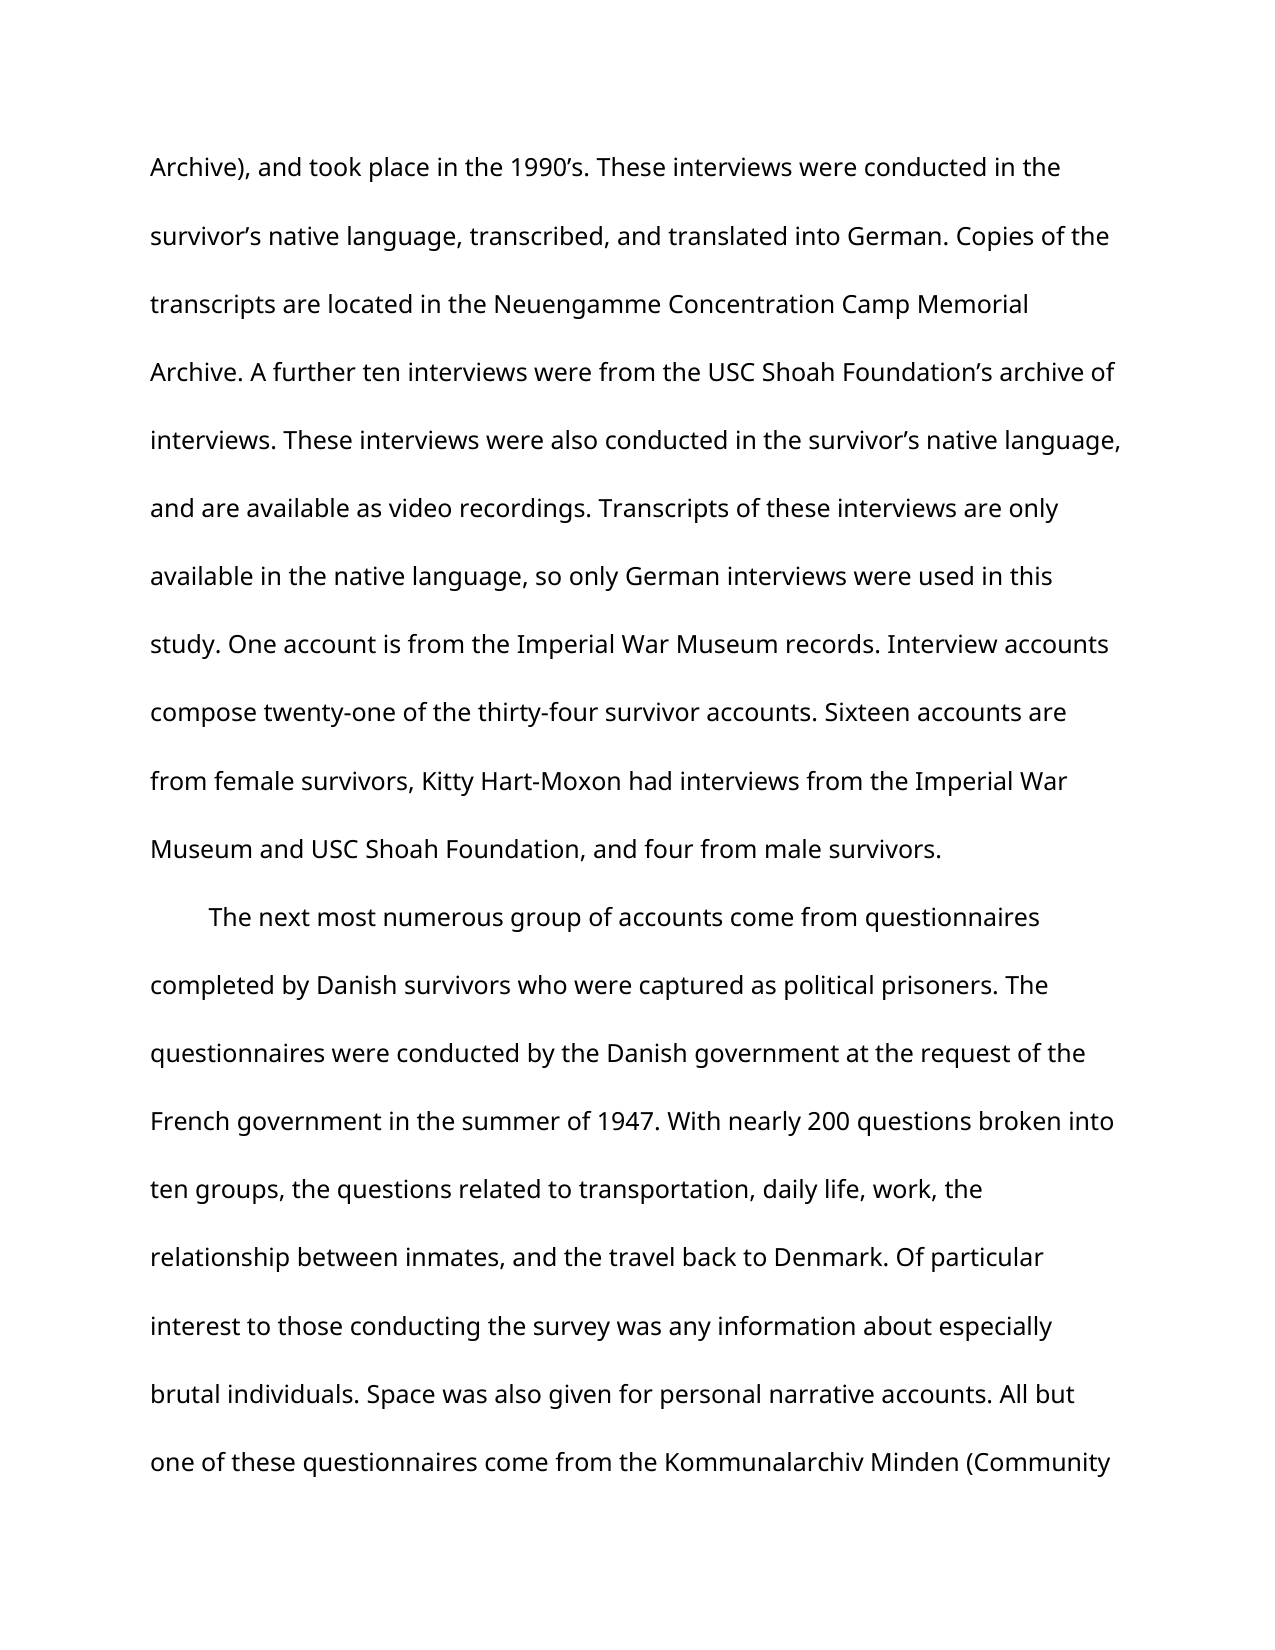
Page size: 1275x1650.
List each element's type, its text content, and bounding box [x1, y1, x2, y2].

text The next most numerous group of accounts come from questionnaires completed by Danish survivors who were captured as political prisoners. The questionnaires were conducted by the Danish government at the request of the French government in the summer of 1947. With nearly 200 questions broken into ten groups, the questions related to transportation, daily life, work, the relationship between inmates, and the travel back to Denmark. Of particular interest to those conducting the survey was any information about especially brutal individuals. Space was also given for personal narrative accounts. All but one of these questionnaires come from the Kommunalarchiv Minden (Community [150, 899, 1125, 1478]
text Archive), and took place in the 1990’s. These interviews were conducted in the survivor’s native language, transcribed, and translated into German. Copies of the transcripts are located in the Neuengamme Concentration Camp Memorial Archive. A further ten interviews were from the USC Shoah Foundation’s archive of interviews. These interviews were also conducted in the survivor’s native language, and are available as video recordings. Transcripts of these interviews are only available in the native language, so only German interviews were used in this study. One account is from the Imperial War Museum records. Interview accounts compose twenty-one of the thirty-four survivor accounts. Sixteen accounts are from female survivors, Kitty Hart-Moxon had interviews from the Imperial War Museum and USC Shoah Foundation, and four from male survivors. [150, 150, 1125, 865]
